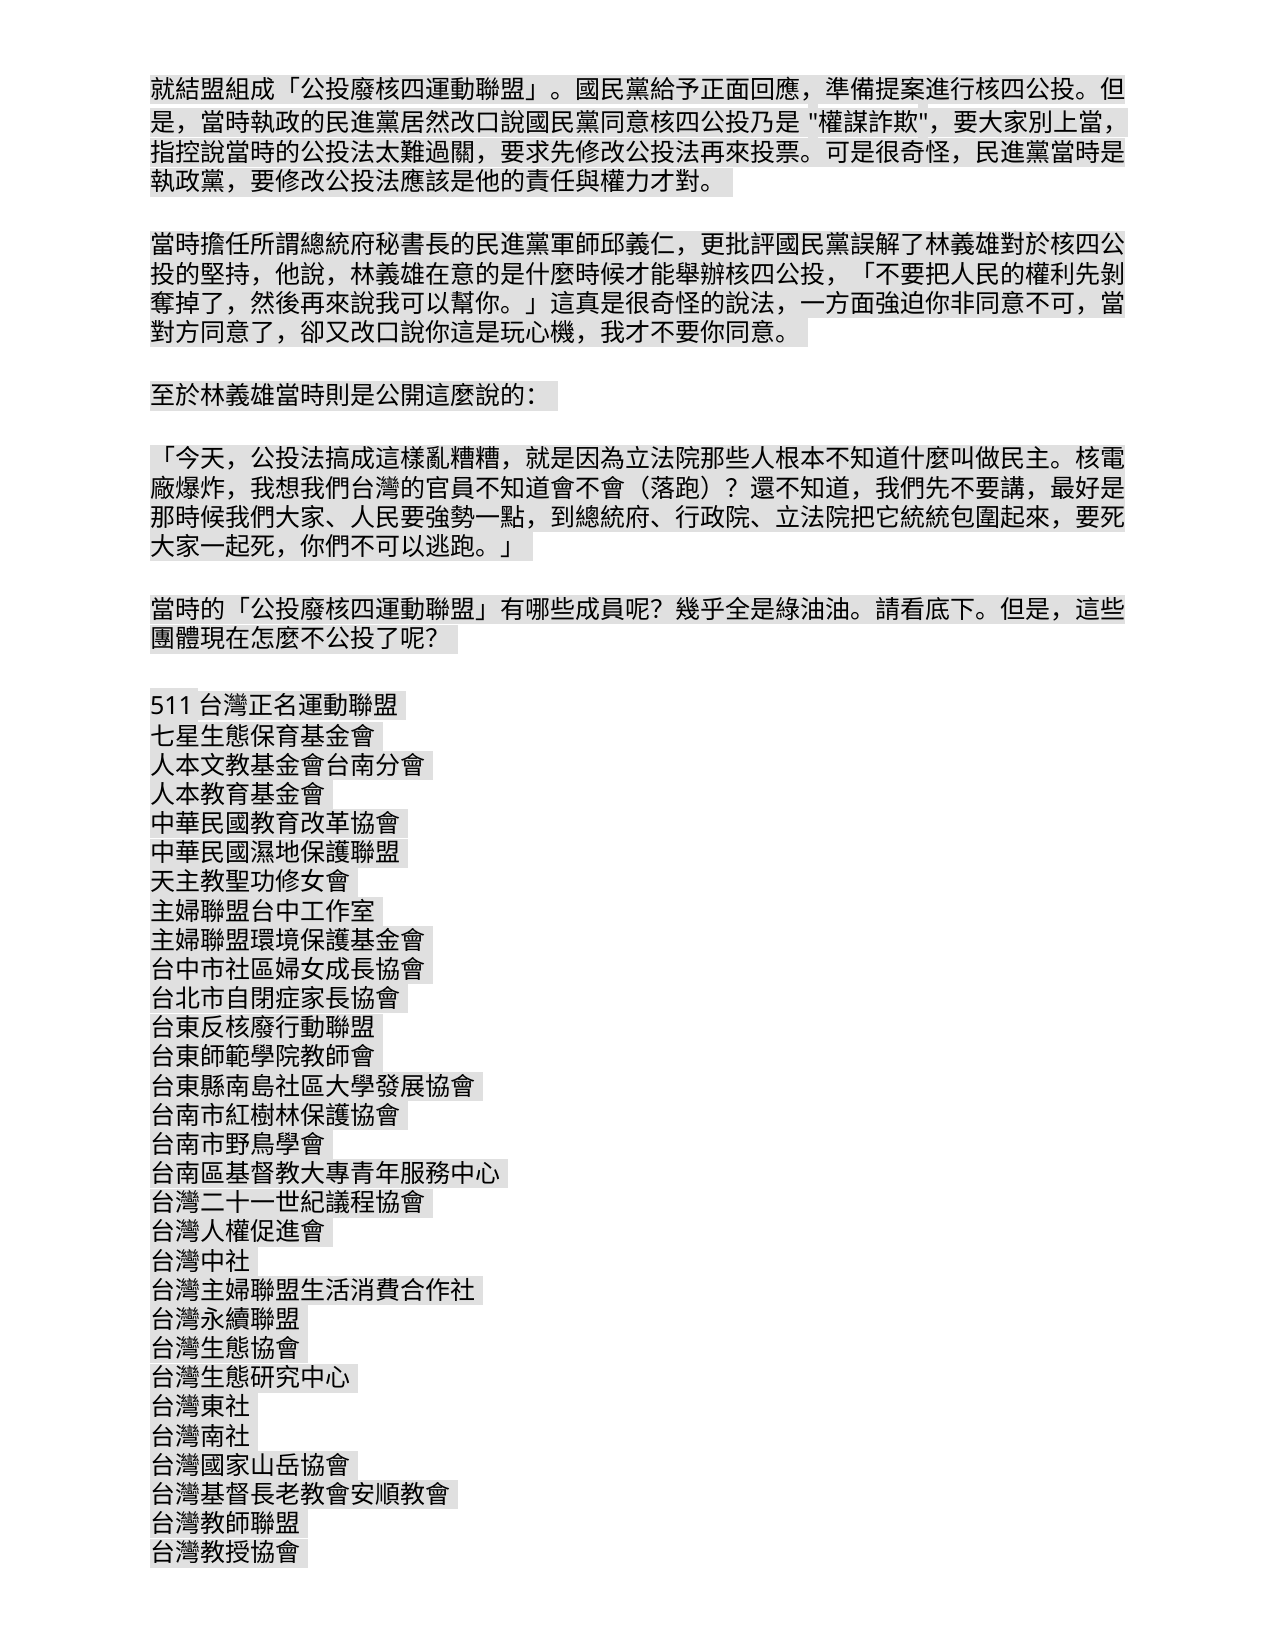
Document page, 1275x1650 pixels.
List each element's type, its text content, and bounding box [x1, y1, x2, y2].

text 支持以核養綠公投 (五) 陳真 2018. 08. 31. 「解決核四問題，公投是必然的路。決定權應該交還給人民。」這話是誰講的？就是人渣黨的蔡英文講的，時間是2014年4月18日。 在講這話的前一年，也就是 2013年的8月29日，民進黨與林義雄以及數不清的綠營尾巴團體更是發起極其誇大的所謂 "百萬人廢核環島接力行腳" 運動，揚言當時執政的國民黨若不進行核四公投，將發動百萬人 "包圍總統府"，甚至還說這是辛亥革命武昌起義的續曲，是一場 "關於憲政主義的公民革命及戰略大行動"，"實踐直接民權，打造公民社會" (陳真按：他媽的這些人真是很會作文)。 作家李喬向群眾致詞時還表示："任何反抗的手段都是合理的，包括使用暴力"。柯文哲當時也是行動代表人之一，他也大聲疾呼說："反核跟藍綠無關，跟選舉無關，是台灣人到底還能不能活下去的問題。" 參與的人還有誰呢？列舉如下： <環保界> 陳玉峰/山林書院負責人 林俊義/前環保署長 高成炎/台大資訊系教授 方 儉/綠色消費者基金會董事長 廖本全/地球公民基金會董事長 李根政/地球公民基金會執行長 施信民/台大化工系教授 吳文樟/鹽寮反核自救會會長 郭慶霖/北海岸反核行動聯盟執行長 劉曜華/逢甲大學都市計劃與空間資訊學系副教授 楊國禎/台灣生態學會理事長 黃煥彰/台南市社區大學理事長 李卓翰/爸爸非核陣線召集人 蔡智豪/台灣生態學會秘書長 洪申翰/綠色公民行動聯盟副秘書長 潘翰聲/護樹志工 張育憬/綠黨中執委 史英/人本教育文化基金會董事長、終結核四催票大聯盟 吳靜慧/終結核四催票大聯盟執行長 希婻．瑪飛洑/蘭嶼部落文化基金會秘書長 高清南/1003事件當事人* 文魯彬/台灣蠻野心足生態協會創會理事長 王鐘銘/北海岸反核行動聯盟 陳椒華/電磁波公害防治協會 吳麗慧/台灣水資源保育聯盟 <社會各界> 李喬/作家 王小棣/導演 小 野/作家 張曉風/作家 李幸長/無殼蝸牛運動發起人 楊憲宏/台灣關懷中國人權協會理事長 馮賢賢/公民媒體文化協會秘書長 黃銘崇/中研院歷史語言研究所副研究員 陳月霞/攝影師、作家 郭麗霞/宗教界 吳學文/宗教界 柯文哲/醫師 田秋菫/立法委員 姚文智/立法委員 王麗萍/雲林虎尾厝書店 李順涼/教育界老將(前台中追分國小校長) 林怡岑/大溪草店尾工作室 吳子鈺/ 雨林咖啡 黃文龍/醫師 柯一正/導演 鄭文堂/導演 柯淑卿/導演 顏蘭權/無米樂導演 劉黎兒/作家 吳 晟/作家 宋澤萊/作家 楊 索/作家 林文義/作家 許長仁/作家 張輝誠/作家 郝明義/大塊出版社社長 曾郁雯/作家、珠寶設計師 楊儒門/農民 馮小菲/上下游發起人 陳板/社區文化工作者 曾年有/社區文化工作者 陳錦煌/新港小鎮醫師 楊斯棓/醫師 游熙明/ 劉進興/臺灣科技大學化學工程系教授 謝志誠/台大教授 許雅惠/台灣大學歷史系助理教授 鄭道聰/赤崁文史工作室 蔣耀賢/台灣金甘蔗影展協進會理事長 商毓芳/雲林科技大學助理教授 陳來興/藝術家 陳潔皓/藝術家 逗小花/藝術家 廖志桓/建築師 洪啟嵩/國際禪學大師 黃紫婕/台灣不丹經濟文化交流協會理事長 龔詠涵/芳療師 江嘉萍/綠元氣促進會總幹事 陳世憲/書法家 許信良/社會改革者 施明德/社會改革者 張燦鍙/社會改革者 施蜜娜/社會改革者 許龍俊/社會改革者 陳婉真/社會改革者 姚立明/文化大學教授 劉坤鱧/社會改革者 黃智賢/媒體人 <青年學生> 陳為廷/清華大學人社系 魏揚/清華大學社會所研究生 劉子鳳/陽明大學心智哲學研究所研究生 賈伯楷/淡海青年陣線 林飛帆/台大前研究生協會主席 洗義哲/青年離島陣線共同發起人 <各地代表> 余國信/嘉義洪雅書房房主 劉世偉/三重社區大學校長 呂東杰/我是大溪人粉絲頁團長(嵐水) 王浩宇/我是中壢人粉絲頁團長 潘忠政/桃園在地聯盟 阿寶/農民、作家 黃聲遠/建築師 廖鴻基/作家 劉炯錫/臺東大學教授 饒愛琴/台東藝術家 林正杰/社會改革者 鄭文騰/藍色東港溪理事長 林良貞/屏東縣萬年溪保育協會理事長 藍美雅/高雄市行腳共同發起人、大學教授 柯坤佑/高雄旗美行腳共同發起人 陳盛頌/高雄橋仔頭藝術村村長 李俊賢/前高雄美術館館長 許玲齡/高雄文化愛河協會會長 李俊陽/新台灣壁畫隊發起人 唐大可/台南市行腳共同發起人 曾旭正/教授* 張新丕/米倉藝術家社區協會前理事長 唐麗芳/雲林故事館計畫主持人 廖嘉展/新故鄉文教基金會董事長 李蘊儀/台中月光小站 黃麥可/土溝美術館 鄭和泰/高雄市茄萣區生態文化協會會長 林文欽/茄萣舢筏協會會長 薛雄介/高雄市蟯港文史協會理事長 潘兆鴻/高雄市大崗山人文協會理事長 林朝鵬/高雄市援剿人文協會理事長 張哲男/高雄市彌羅港文史協會創會理事長 蔡昌杰/高雄市蚵仔寮文化協會前總幹 蘇福龍/大湖社區發展協會執行長 李煌/大湖老唱片主題咖啡館館主 王明發/大湖玉湖窯窯主 陳素雲/雲起時藝術空間業主 鄭秀珍/農春鎮生態教育農園業主 楊正雄/阿蓮區中路社區發展協會理事長 劉亞平/高雄市教育產業工會理事長 薛熒源/錦飛鳳傀儡戲劇團長 李懷錦/六龜區重建關懷協會 李婉玲/六龜區寶來重建協會執行長 打亥/那瑪夏南沙魯部落重建會總幹事 陳光照/桃源區寶山社區發展協會理事 陳聰賢/內門羅漢門文史尋根工作室負責人 呂勝男/鳳山城文化志工協會理事長 曾文吉/鳳山地方文化館館長 ....等等等。 以上是 2013年的事。其實早在距今十五年前，也就是 2003年，民進黨及所謂環保團體就結盟組成「公投廢核四運動聯盟」。國民黨給予正面回應，準備提案進行核四公投。但是，當時執政的民進黨居然改口說國民黨同意核四公投乃是 "權謀詐欺"，要大家別上當，指控說當時的公投法太難過關，要求先修改公投法再來投票。可是很奇怪，民進黨當時是執政黨，要修改公投法應該是他的責任與權力才對。 當時擔任所謂總統府秘書長的民進黨軍師邱義仁，更批評國民黨誤解了林義雄對於核四公投的堅持，他說，林義雄在意的是什麼時候才能舉辦核四公投，「不要把人民的權利先剝奪掉了，然後再來說我可以幫你。」這真是很奇怪的說法，一方面強迫你非同意不可，當對方同意了，卻又改口說你這是玩心機，我才不要你同意。 至於林義雄當時則是公開這麼說的： 「今天，公投法搞成這樣亂糟糟，就是因為立法院那些人根本不知道什麼叫做民主。核電廠爆炸，我想我們台灣的官員不知道會不會（落跑）？還不知道，我們先不要講，最好是那時候我們大家、人民要強勢一點，到總統府、行政院、立法院把它統統包圍起來，要死大家一起死，你們不可以逃跑。」 當時的「公投廢核四運動聯盟」有哪些成員呢？幾乎全是綠油油。請看底下。但是，這些團體現在怎麼不公投了呢？ 511台灣正名運動聯盟 七星生態保育基金會 人本文教基金會台南分會 人本教育基金會 中華民國教育改革協會 中華民國濕地保護聯盟 天主教聖功修女會 主婦聯盟台中工作室 主婦聯盟環境保護基金會 台中市社區婦女成長協會 台北市自閉症家長協會 台東反核廢行動聯盟 台東師範學院教師會 台東縣南島社區大學發展協會 台南市紅樹林保護協會 台南市野鳥學會 台南區基督教大專青年服務中心 台灣二十一世紀議程協會 台灣人權促進會 台灣中社 台灣主婦聯盟生活消費合作社 台灣永續聯盟 台灣生態協會 台灣生態研究中心 台灣東社 台灣南社 台灣國家山岳協會 台灣基督長老教會安順教會 台灣教師聯盟 台灣教授協會 台灣獨立建國聯盟 台灣環境保護聯盟 台灣環境保護聯盟北海岸分會 台灣環境保護聯盟宜蘭分會 台灣環境保護聯盟花蓮分會 台灣環境保護聯盟高雄分會 台灣環境保護聯盟雲林分會 台灣環境保護聯盟彰化分會 台灣藍色東港溪保育協會 平安社教研究院 永續台灣文教基金會 百能企業股份有限公司 尚機股份有限公司 東排灣族反核廢自救會 林義雄 社團法人台灣北社 社團法人看守台灣協會 屏東縣議員黃曉玲服務處 洪雅書房 美濃愛鄉協進會 核四公投促進會 桃園環保協會 海洋台灣文教基金會 草山生態文史聯盟 財團法人伊甸社會福利基金會 財團法人單親兒童文教基金會 財團法人新故鄉文教基金會 財團法人彰化縣私立基督教喜樂保育院 財團法人廣青文教基金會 財團法人雙溪啟智文教基金會 高雄市柴山會 高雄市教師會生態教育中心 高雄市綠色協會 高雄醫界聯盟 婦女新知基金會 淡水史田野工作室 終止童妓協會 揚雪法律事務所 新竹市公害防治協會 嘉義縣教師會 綠色主張工作室 慧海文教基金會 數位台灣家族 澎湖縣生態保育聯盟 澎湖縣沙灘保育協會 澎湖縣野鳥協會 澎湖縣環境保護協會 靜宜大學生態學系 靜宜大學副校長室 環保生活協進會中部辦公室 關懷生命協會 ....等等等 讓我們再把時間從15年前拉回到4年前，同樣是這些人，在2014年7月11日拿著11萬份核四公投連署書，送交中選會，要求提案，並痛批當時執政的馬政府不採用電子化連署，簡直就是大開節能減碳的倒車，並批評連署書中不該要求民眾填寫鄰里等細節資料，刁難人民神聖的公投權力。 對於這一點，我倒是很認同，可是，現在人渣黨執政這麼多年了，不但沒有採取電子化連署，不但沒有簡化鄰里資料細節，甚至還變本加厲在所謂 "六都" 的填寫方式上設下陷阱，例如六都之前不能寫台灣省，但表格上卻又偏偏列出這個選項要你填寫。幾個人會知道寫 "台灣省高雄市" 或 "台灣省台北市" 是無效的連署呢？ 當時綠營的這些連署活動都沒有過關成案，因為我記得通過門檻好像是要九十幾萬人。因此，林義雄在2013年3月2日寫了一篇文章，譴責這樣一種高難度的公投門檻是一種 "耍弄人民的惡作劇"。林義雄是這麼寫的： 「 公投，大多是弱勢的民間團體要求強勢的政府來辦理，或者國會中的少數為了避免多數的專制而要求公投，這是因為弱勢及少數認為他們的意見是沉默的大眾所贊同。」 林義雄這話講得很對。可是，就在他發動絕食，以生命要脅馬政府封存核四成功之後，居然說核電不需要再公投了，因為大多數民意是反核的。在講這些話的幾個月前，不是才剛說公投是為了 "保障弱勢聲音，避免多數專制" 所設立的神聖民主權利嗎？怎麼現在卻不在乎少數人或沉默者的聲音了？ 林義雄在那篇文章中甚至還這麼說： 「(反對核電) 已經成了世界先進國家的共識，歐洲已經有不少國家有了非核家園、或減少依賴核電的種種政策。台灣人民反核的民意也已經相當清楚。所以政府應該做的是馬上停止興建核電廠，不需要多費手腳去辦理公投。」 但是，沒有投票看看，憑什麼說反核是台灣人毋庸置疑的多數民意呢？而且，世界先進國家只有反煤減碳的潮流與共識，反核並非舉世共識；不但不是共識，支持核電卻反而有逐年增加之趨勢。 我之所以浪費許多時間敘述這些不久之前的 "往事"，原因有三： 一，我真的很納悶人們的記憶力及基本是非判斷力怎麼會這麼差？難道真的看不出是非對錯？真的看不出政治操弄才是島內所謂反核的真正本質？那不是反核，而是反對政治異己，藉以傷害對手。 對於林義雄個人之人品，我無絲毫懷疑，過去不懷疑，現在也不懷疑，將來更不會懷疑。我相信他的正直與利他之心，就如同相信我自己一樣。但他真的有點不明是非，而似乎只是一心以達成某種目的為原則，卻不太在乎手段的正當性。撇開林義雄不談，若講到人渣黨及一大堆社運蟑螂，那就完全臭不可聞了。 二，人事物往往具有某種內在一致性，你不可能了解現在，除非你明白過去，從而也才有可能較為適當地掌握未來。 三，任何事情都一樣，理念是蒼白的，唯有實踐才是真實的。所謂實踐，當然沒有必然形式，總歸是每個人理當知道自己在幹什麼，可別自欺欺人。 [150, 75, 1125, 1568]
